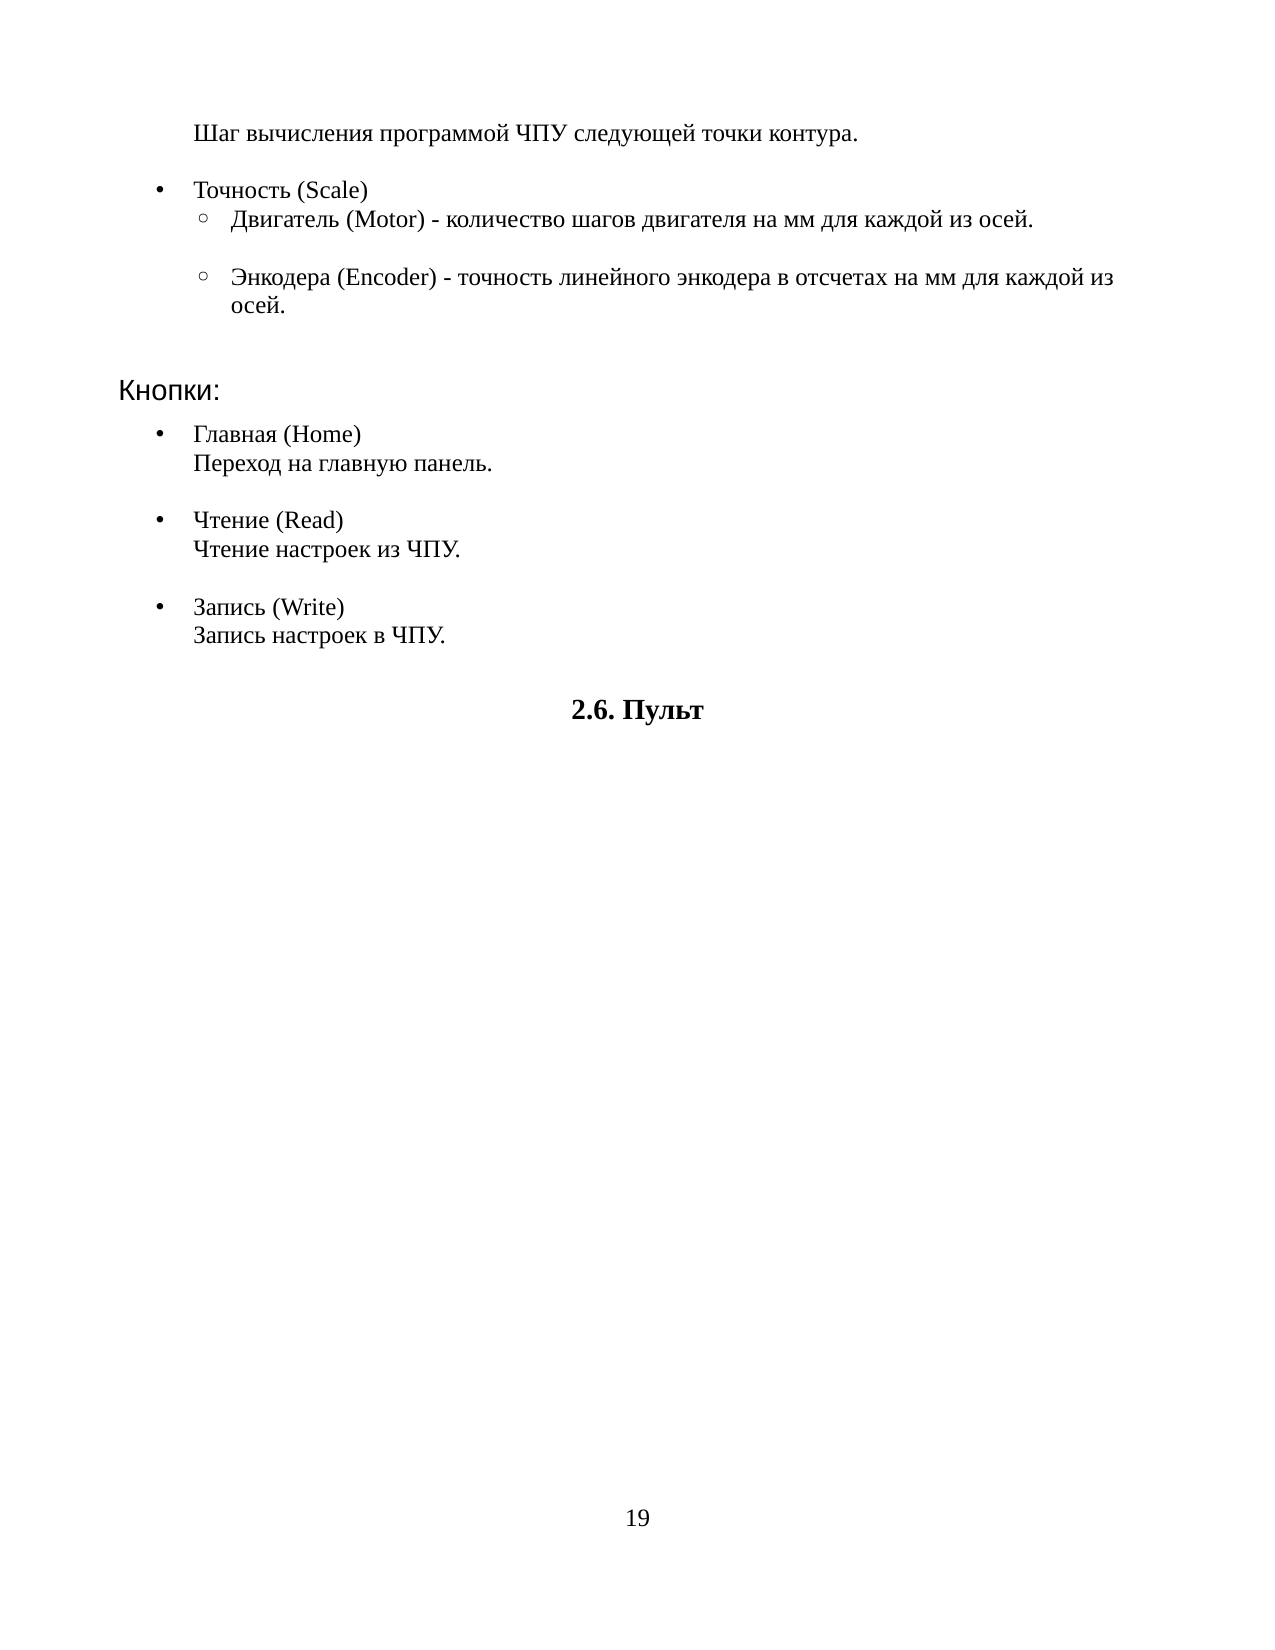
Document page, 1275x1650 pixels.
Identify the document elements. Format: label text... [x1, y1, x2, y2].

list Запись настроек в ЧПУ. [156, 620, 1157, 649]
list Запись (Write) [156, 592, 1157, 620]
list Чтение настроек из ЧПУ. [156, 534, 1157, 563]
subtitle Кнопки: [118, 373, 1157, 407]
list Точность (Scale) [156, 176, 1157, 204]
list Переход на главную панель. [156, 448, 1157, 477]
list Шаг вычисления программой ЧПУ следующей точки контура. [156, 118, 1157, 147]
list Главная (Home) [156, 419, 1157, 448]
subtitle 2.6. Пульт [118, 692, 1157, 726]
list Энкодера (Encoder) - точность линейного энкодера в отсчетах на мм для каждой из осей. [193, 262, 1157, 319]
list Двигатель (Motor) - количество шагов двигателя на мм для каждой из осей. [193, 204, 1157, 233]
list Чтение (Read) [156, 505, 1157, 534]
